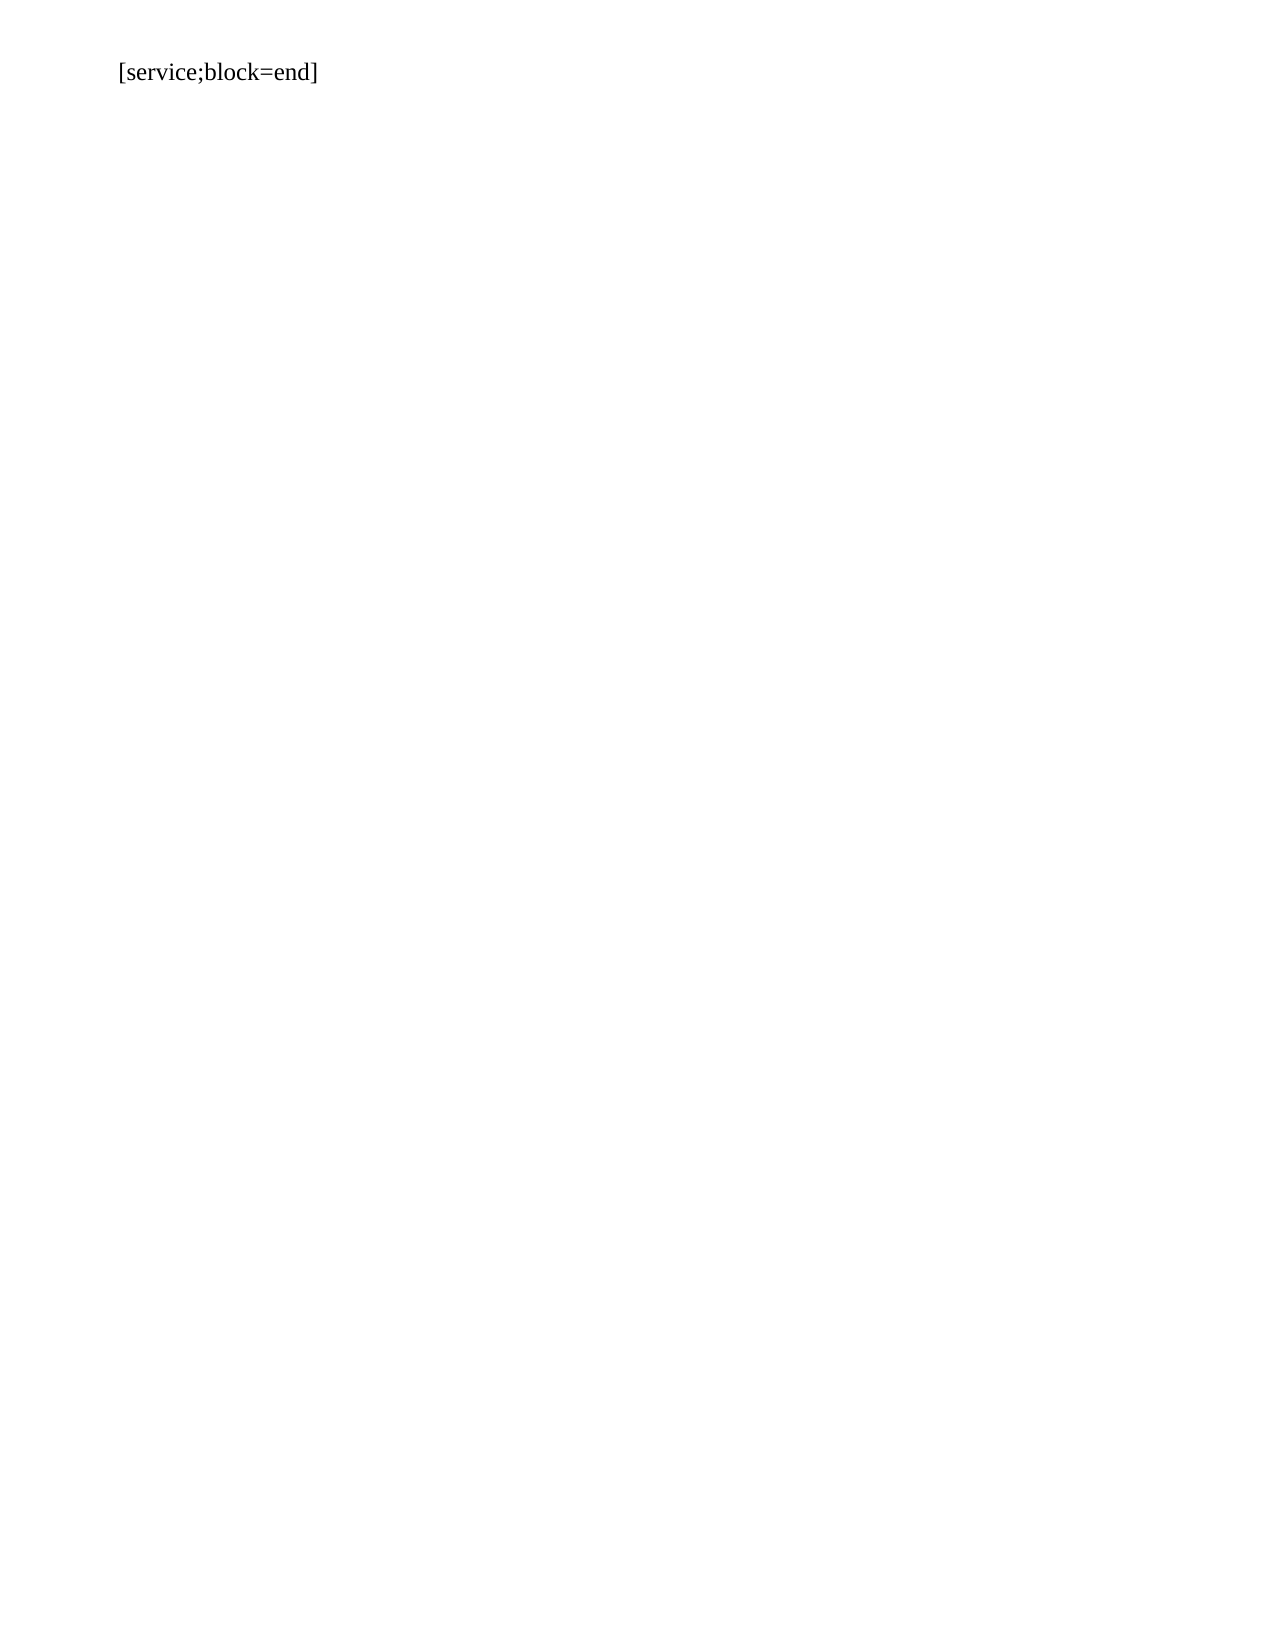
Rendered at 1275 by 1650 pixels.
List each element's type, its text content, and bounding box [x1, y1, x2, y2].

text [service;block=end] [118, 57, 1157, 86]
